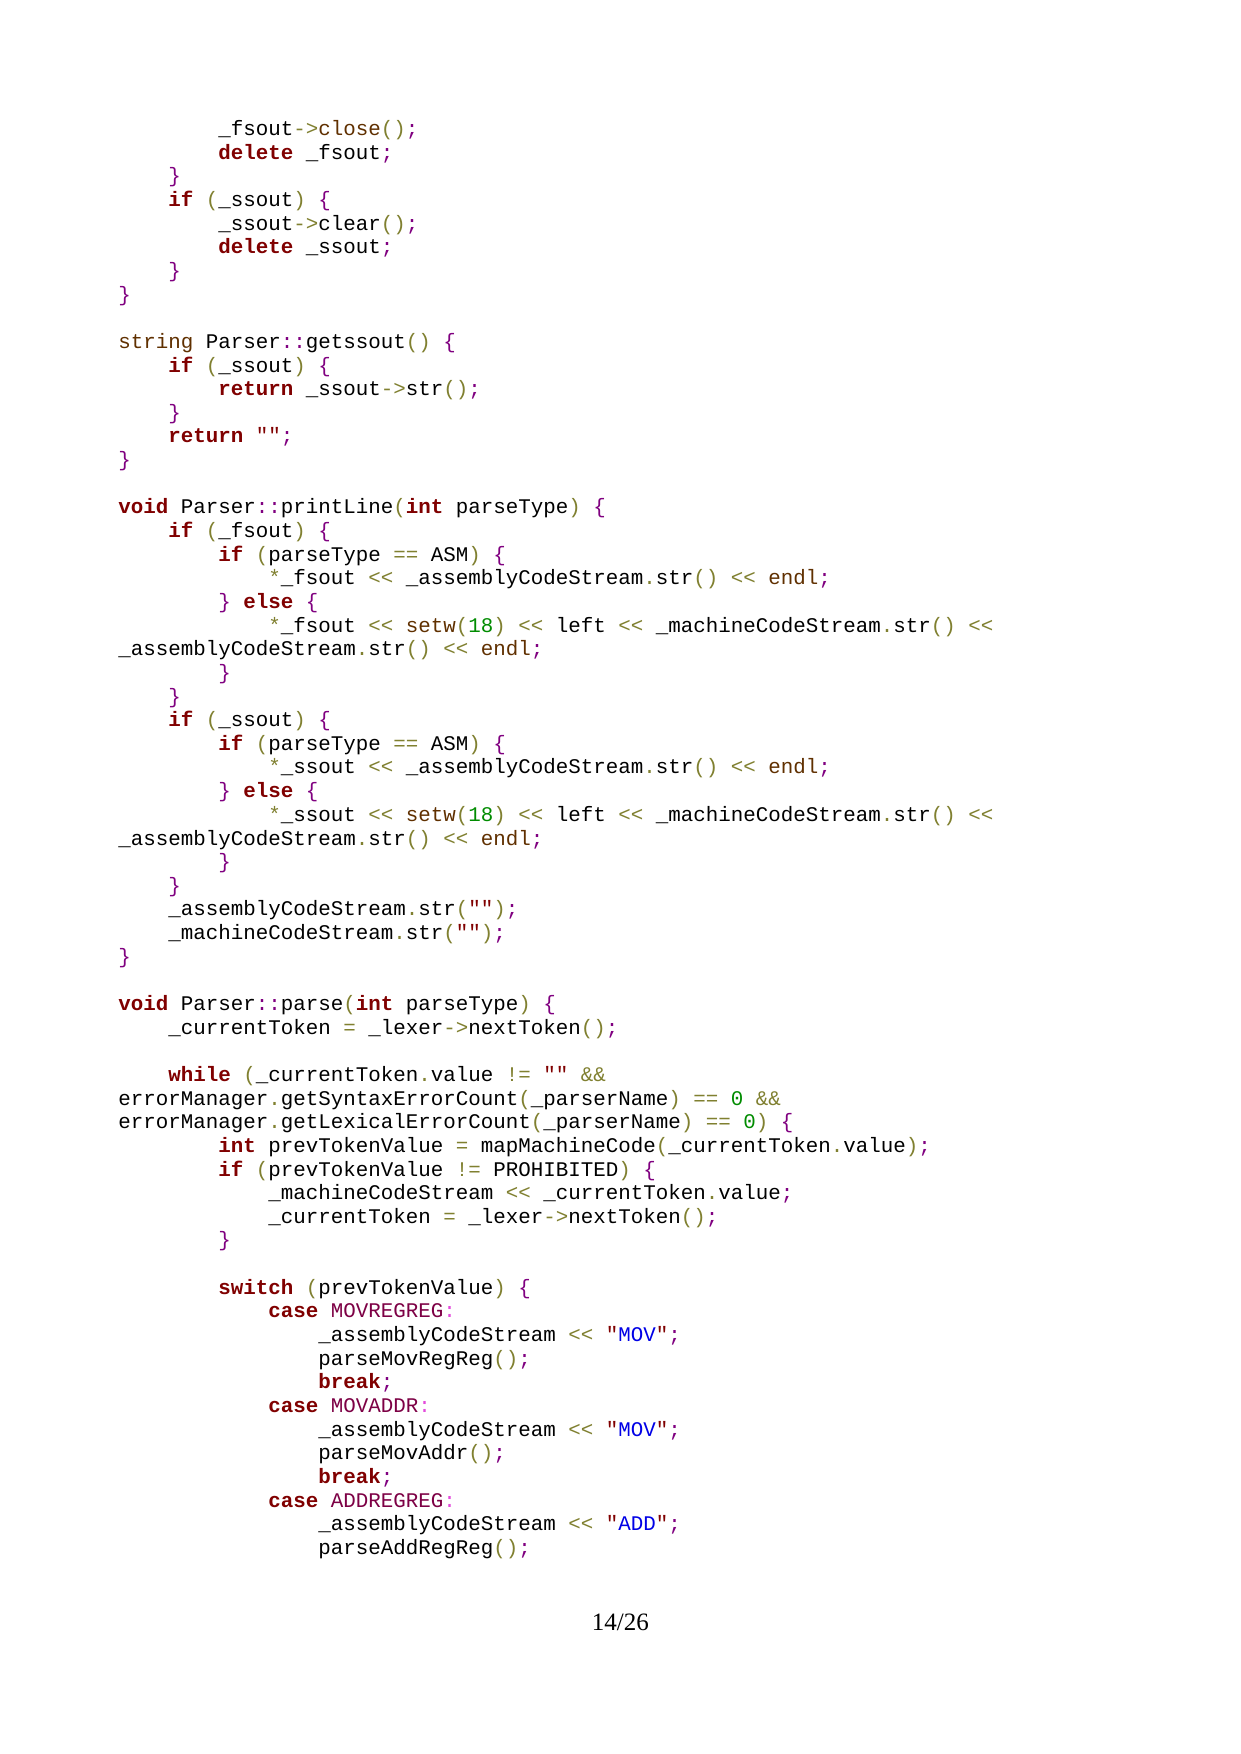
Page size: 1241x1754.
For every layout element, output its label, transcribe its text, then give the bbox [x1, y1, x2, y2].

text parseMovRegReg(); [118, 1348, 1122, 1371]
text _currentToken = _lexer->nextToken(); [118, 1017, 1122, 1040]
text if (_ssout) { [118, 709, 1122, 733]
text delete _fsout; [118, 142, 1122, 165]
text } [118, 165, 1122, 189]
text _fsout->close(); [118, 118, 1122, 142]
text *_fsout << _assemblyCodeStream.str() << endl; [118, 567, 1122, 591]
text } [118, 662, 1122, 686]
text int prevTokenValue = mapMachineCode(_currentToken.value); [118, 1135, 1122, 1158]
text while (_currentToken.value != "" && errorManager.getSyntaxErrorCount(_parserName) == 0 && errorManager.getLexicalErrorCount(_parserName) == 0) { [118, 1064, 1122, 1135]
text if (parseType == ASM) { [118, 733, 1122, 757]
text } [118, 449, 1122, 473]
text } else { [118, 780, 1122, 804]
text return _ssout->str(); [118, 378, 1122, 402]
text break; [118, 1371, 1122, 1395]
text switch (prevTokenValue) { [118, 1277, 1122, 1300]
text *_fsout << setw(18) << left << _machineCodeStream.str() << _assemblyCodeStream.str() << endl; [118, 615, 1122, 662]
text case ADDREGREG: [118, 1489, 1122, 1513]
text } [118, 946, 1122, 969]
text void Parser::printLine(int parseType) { [118, 496, 1122, 520]
text } [118, 260, 1122, 284]
text _assemblyCodeStream.str(""); [118, 898, 1122, 922]
text } [118, 851, 1122, 875]
text case MOVADDR: [118, 1395, 1122, 1419]
text parseMovAddr(); [118, 1442, 1122, 1466]
text _assemblyCodeStream << "MOV"; [118, 1419, 1122, 1442]
text string Parser::getssout() { [118, 331, 1122, 354]
text *_ssout << setw(18) << left << _machineCodeStream.str() << _assemblyCodeStream.str() << endl; [118, 804, 1122, 851]
text delete _ssout; [118, 236, 1122, 260]
text } [118, 402, 1122, 426]
text case MOVREGREG: [118, 1300, 1122, 1324]
text return ""; [118, 426, 1122, 449]
text _machineCodeStream << _currentToken.value; [118, 1182, 1122, 1206]
text if (_ssout) { [118, 189, 1122, 213]
text *_ssout << _assemblyCodeStream.str() << endl; [118, 757, 1122, 780]
text void Parser::parse(int parseType) { [118, 993, 1122, 1017]
text if (_fsout) { [118, 520, 1122, 544]
text _assemblyCodeStream << "ADD"; [118, 1513, 1122, 1537]
text if (parseType == ASM) { [118, 544, 1122, 567]
text parseAddRegReg(); [118, 1537, 1122, 1561]
text _assemblyCodeStream << "MOV"; [118, 1324, 1122, 1348]
text break; [118, 1466, 1122, 1489]
text if (prevTokenValue != PROHIBITED) { [118, 1158, 1122, 1182]
text _currentToken = _lexer->nextToken(); [118, 1206, 1122, 1229]
text } [118, 1229, 1122, 1253]
text _machineCodeStream.str(""); [118, 922, 1122, 946]
text } [118, 284, 1122, 307]
text } [118, 686, 1122, 709]
text if (_ssout) { [118, 354, 1122, 378]
text } else { [118, 591, 1122, 615]
text } [118, 875, 1122, 898]
text _ssout->clear(); [118, 213, 1122, 236]
